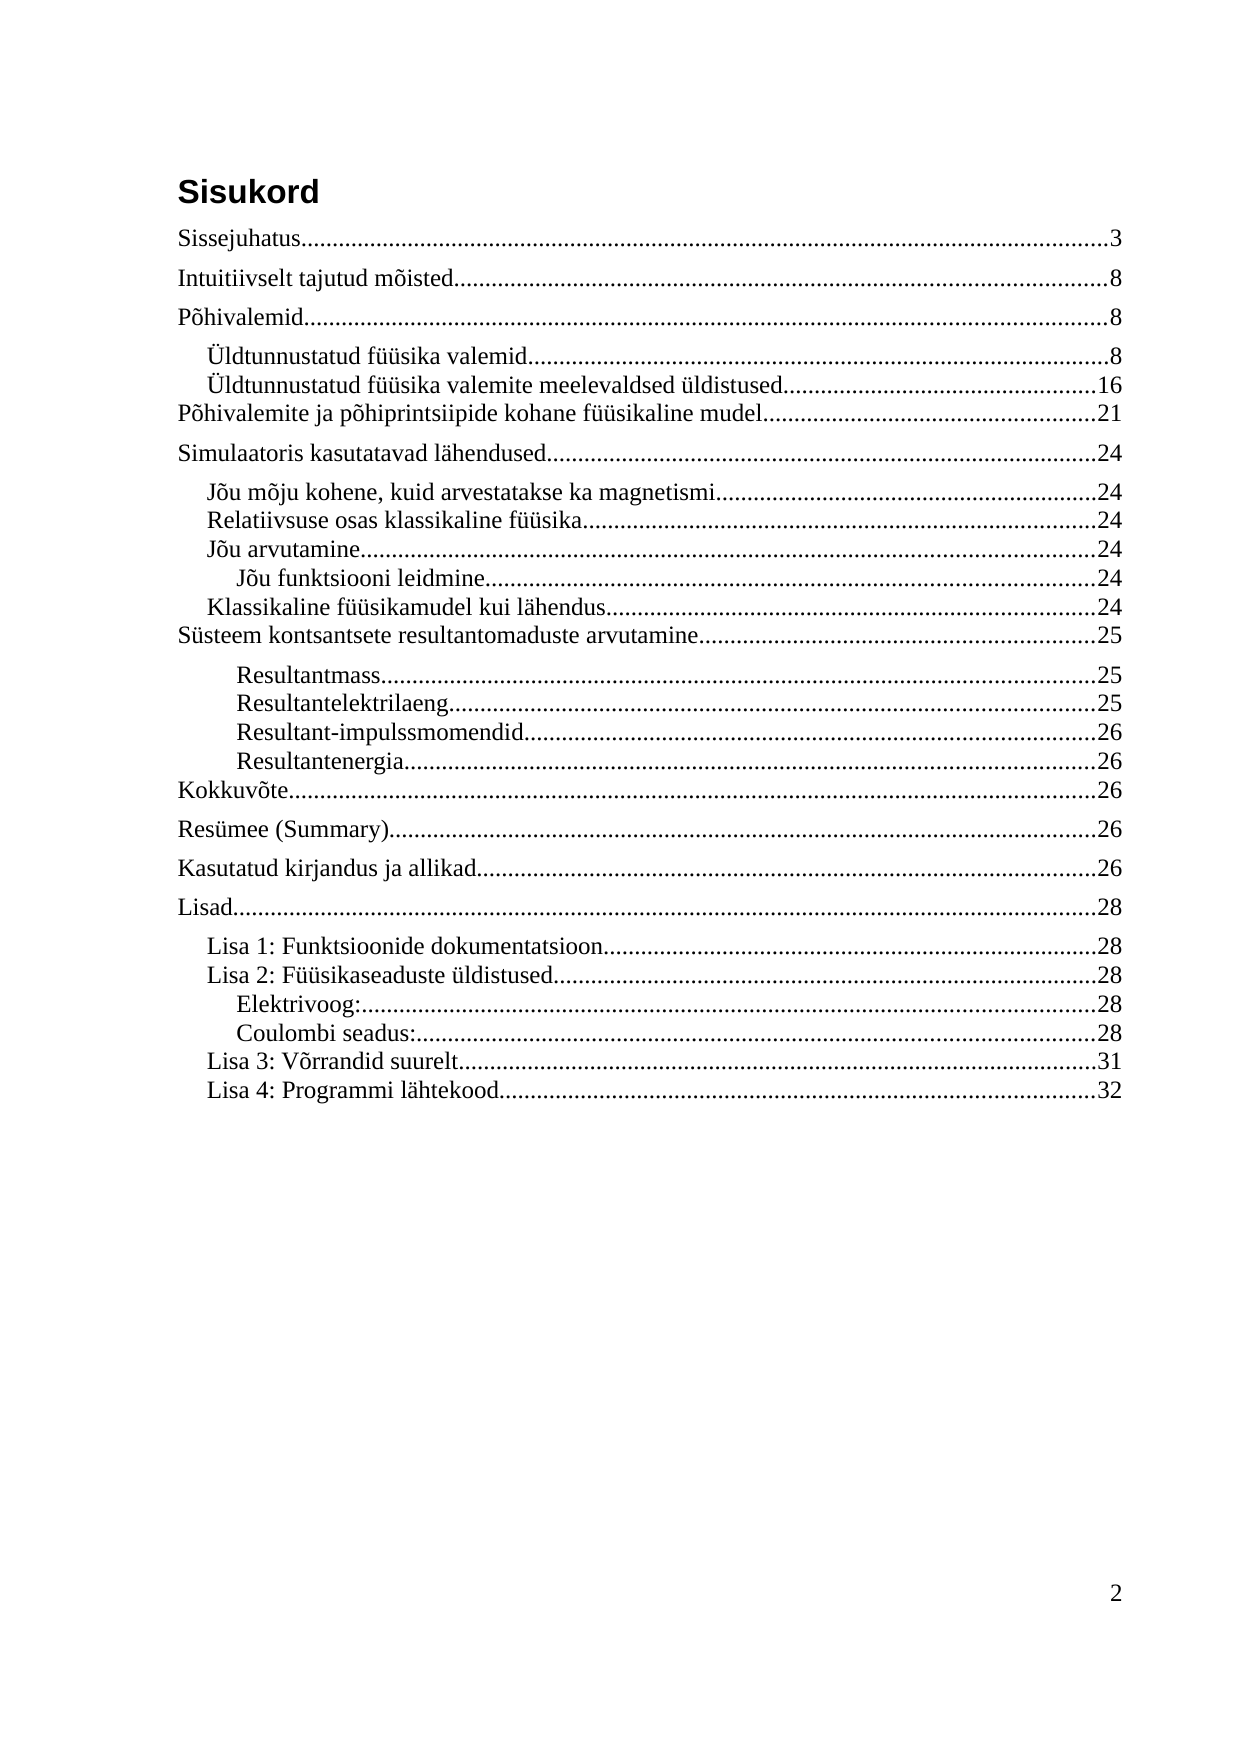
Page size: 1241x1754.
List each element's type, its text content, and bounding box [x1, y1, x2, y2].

text Jõu arvutamine 24 [207, 534, 1122, 563]
text Üldtunnustatud füüsika valemid 8 [207, 341, 1122, 370]
text Lisa 4: Programmi lähtekood 32 [207, 1075, 1122, 1104]
text Lisa 1: Funktsioonide dokumentatsioon 28 [207, 931, 1122, 960]
text Resultantmass 25 [236, 660, 1122, 688]
text Põhivalemid 8 [177, 302, 1122, 331]
text Resultant-impulssmomendid 26 [236, 717, 1122, 746]
text Lisa 2: Füüsikaseaduste üldistused 28 [207, 960, 1122, 989]
text Simulaatoris kasutatavad lähendused 24 [177, 438, 1122, 466]
text Üldtunnustatud füüsika valemite meelevaldsed üldistused 16 [207, 370, 1122, 398]
text Lisa 3: Võrrandid suurelt 31 [207, 1046, 1122, 1075]
text Jõu mõju kohene, kuid arvestatakse ka magnetismi 24 [207, 477, 1122, 506]
text Põhivalemite ja põhiprintsiipide kohane füüsikaline mudel 21 [177, 398, 1122, 427]
text Kokkuvõte 26 [177, 775, 1122, 803]
text Resümee (Summary) 26 [177, 814, 1122, 843]
text Lisad 28 [177, 892, 1122, 921]
text Klassikaline füüsikamudel kui lähendus 24 [207, 592, 1122, 621]
text Resultantelektrilaeng 25 [236, 688, 1122, 717]
text Elektrivoog: 28 [236, 989, 1122, 1018]
text Coulombi seadus: 28 [236, 1018, 1122, 1046]
text Sissejuhatus 3 [177, 223, 1122, 252]
text Intuitiivselt tajutud mõisted 8 [177, 263, 1122, 291]
text Relatiivsuse osas klassikaline füüsika 24 [207, 506, 1122, 534]
text Resultantenergia 26 [236, 746, 1122, 775]
text Jõu funktsiooni leidmine. 24 [236, 563, 1122, 592]
text Süsteem kontsantsete resultantomaduste arvutamine 25 [177, 621, 1122, 649]
text Kasutatud kirjandus ja allikad 26 [177, 853, 1122, 882]
subtitle Sisukord [177, 173, 1122, 211]
